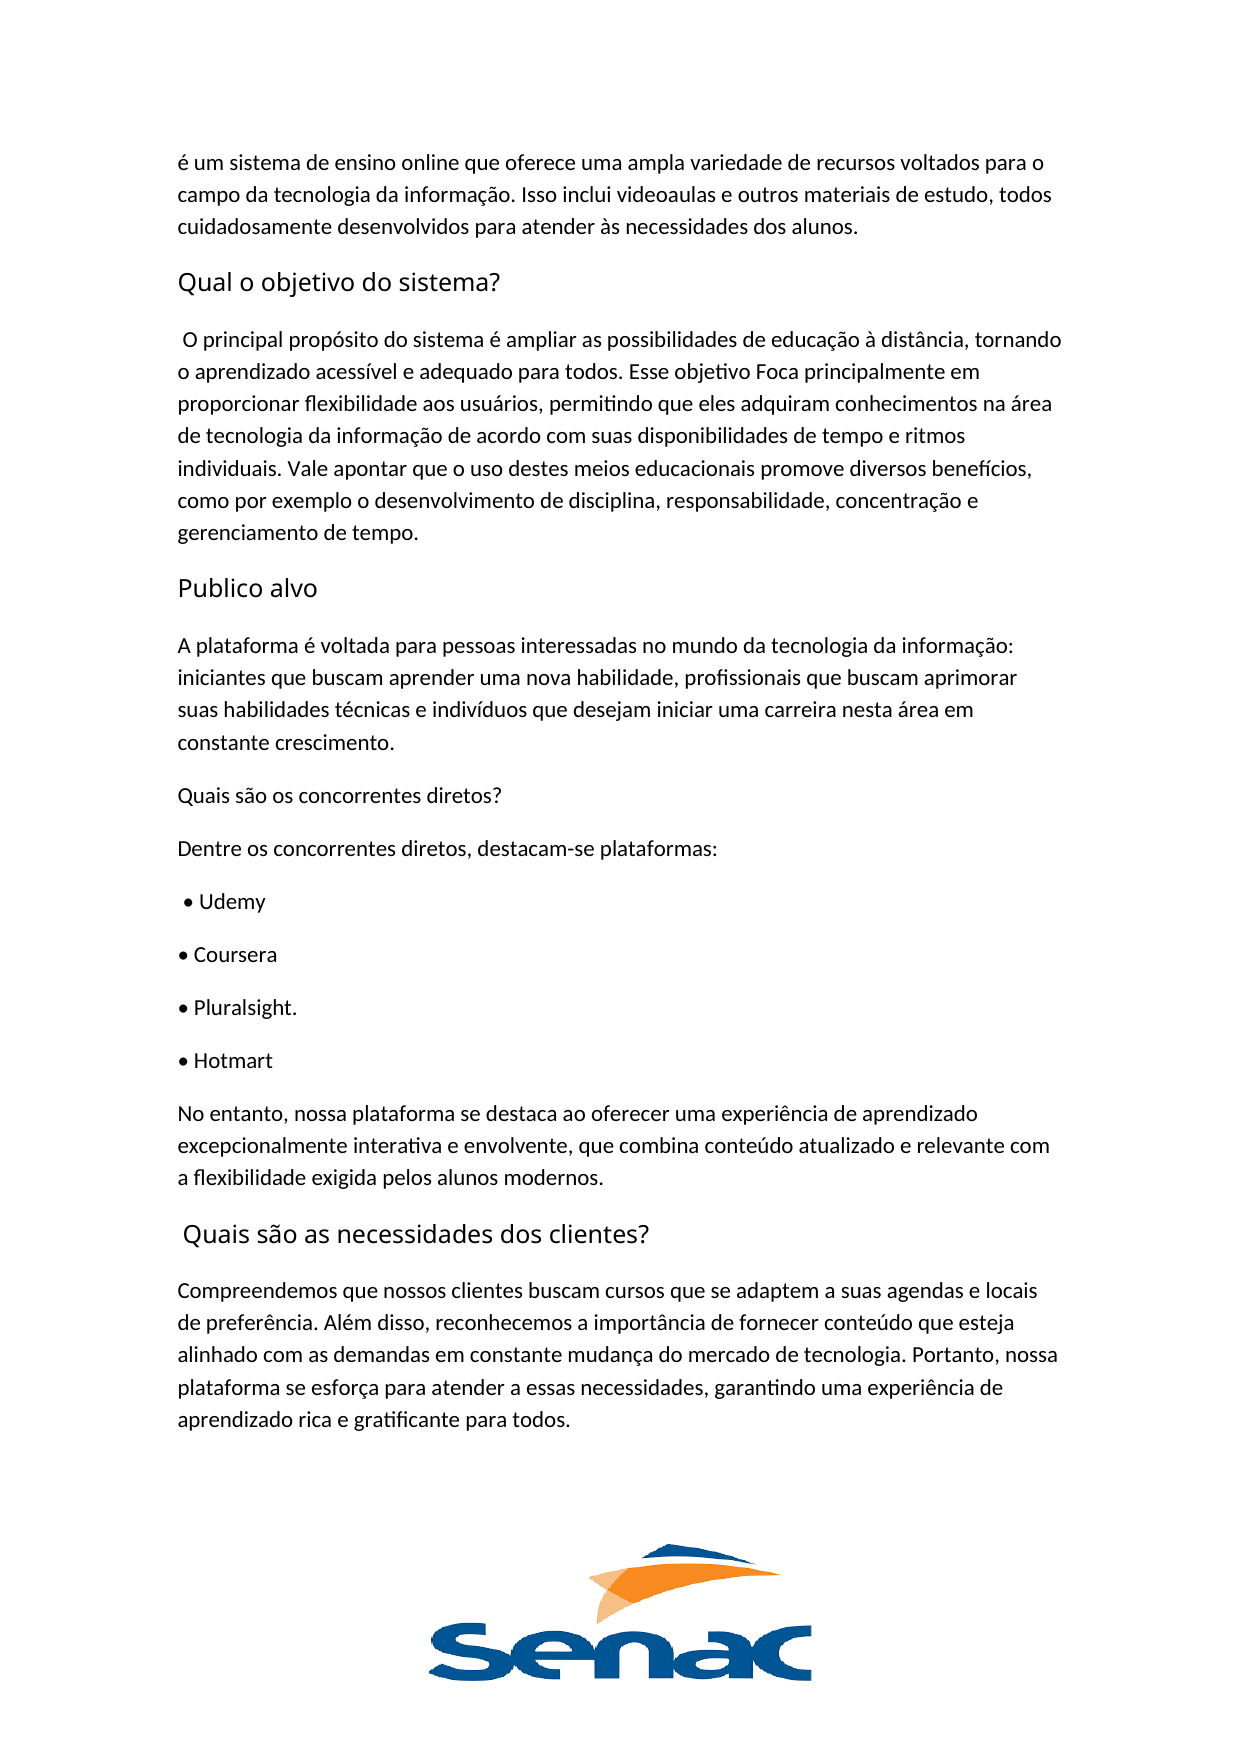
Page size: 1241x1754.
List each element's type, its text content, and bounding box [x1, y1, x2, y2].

text A plataforma é voltada para pessoas interessadas no mundo da tecnologia da informação: iniciantes que buscam aprender uma nova habilidade, profissionais que buscam aprimorar suas habilidades técnicas e indivíduos que desejam iniciar uma carreira nesta área em constante crescimento. [177, 631, 1063, 756]
text • Coursera [177, 940, 1063, 968]
text • Pluralsight. [177, 993, 1063, 1021]
text é um sistema de ensino online que oferece uma ampla variedade de recursos voltados para o campo da tecnologia da informação. Isso inclui videoaulas e outros materiais de estudo, todos cuidadosamente desenvolvidos para atender às necessidades dos alunos. [177, 148, 1063, 240]
text O principal propósito do sistema é ampliar as possibilidades de educação à distância, tornando o aprendizado acessível e adequado para todos. Esse objetivo Foca principalmente em proporcionar flexibilidade aos usuários, permitindo que eles adquiram conhecimentos na área de tecnologia da informação de acordo com suas disponibilidades de tempo e ritmos individuais. Vale apontar que o uso destes meios educacionais promove diversos benefícios, como por exemplo o desenvolvimento de disciplina, responsabilidade, concentração e gerenciamento de tempo. [177, 325, 1063, 546]
text Quais são os concorrentes diretos? [177, 781, 1063, 809]
text • Hotmart [177, 1046, 1063, 1074]
text Publico alvo [177, 571, 1063, 605]
text Compreendemos que nossos clientes buscam cursos que se adaptem a suas agendas e locais de preferência. Além disso, reconhecemos a importância de fornecer conteúdo que esteja alinhado com as demandas em constante mudança do mercado de tecnologia. Portanto, nossa plataforma se esforça para atender a essas necessidades, garantindo uma experiência de aprendizado rica e gratificante para todos. [177, 1276, 1063, 1433]
picture [428, 1544, 812, 1681]
text Qual o objetivo do sistema? [177, 265, 1063, 299]
text • Udemy [177, 887, 1063, 915]
text No entanto, nossa plataforma se destaca ao oferecer uma experiência de aprendizado excepcionalmente interativa e envolvente, que combina conteúdo atualizado e relevante com a flexibilidade exigida pelos alunos modernos. [177, 1099, 1063, 1191]
text Dentre os concorrentes diretos, destacam-se plataformas: [177, 834, 1063, 862]
text Quais são as necessidades dos clientes? [177, 1216, 1063, 1250]
